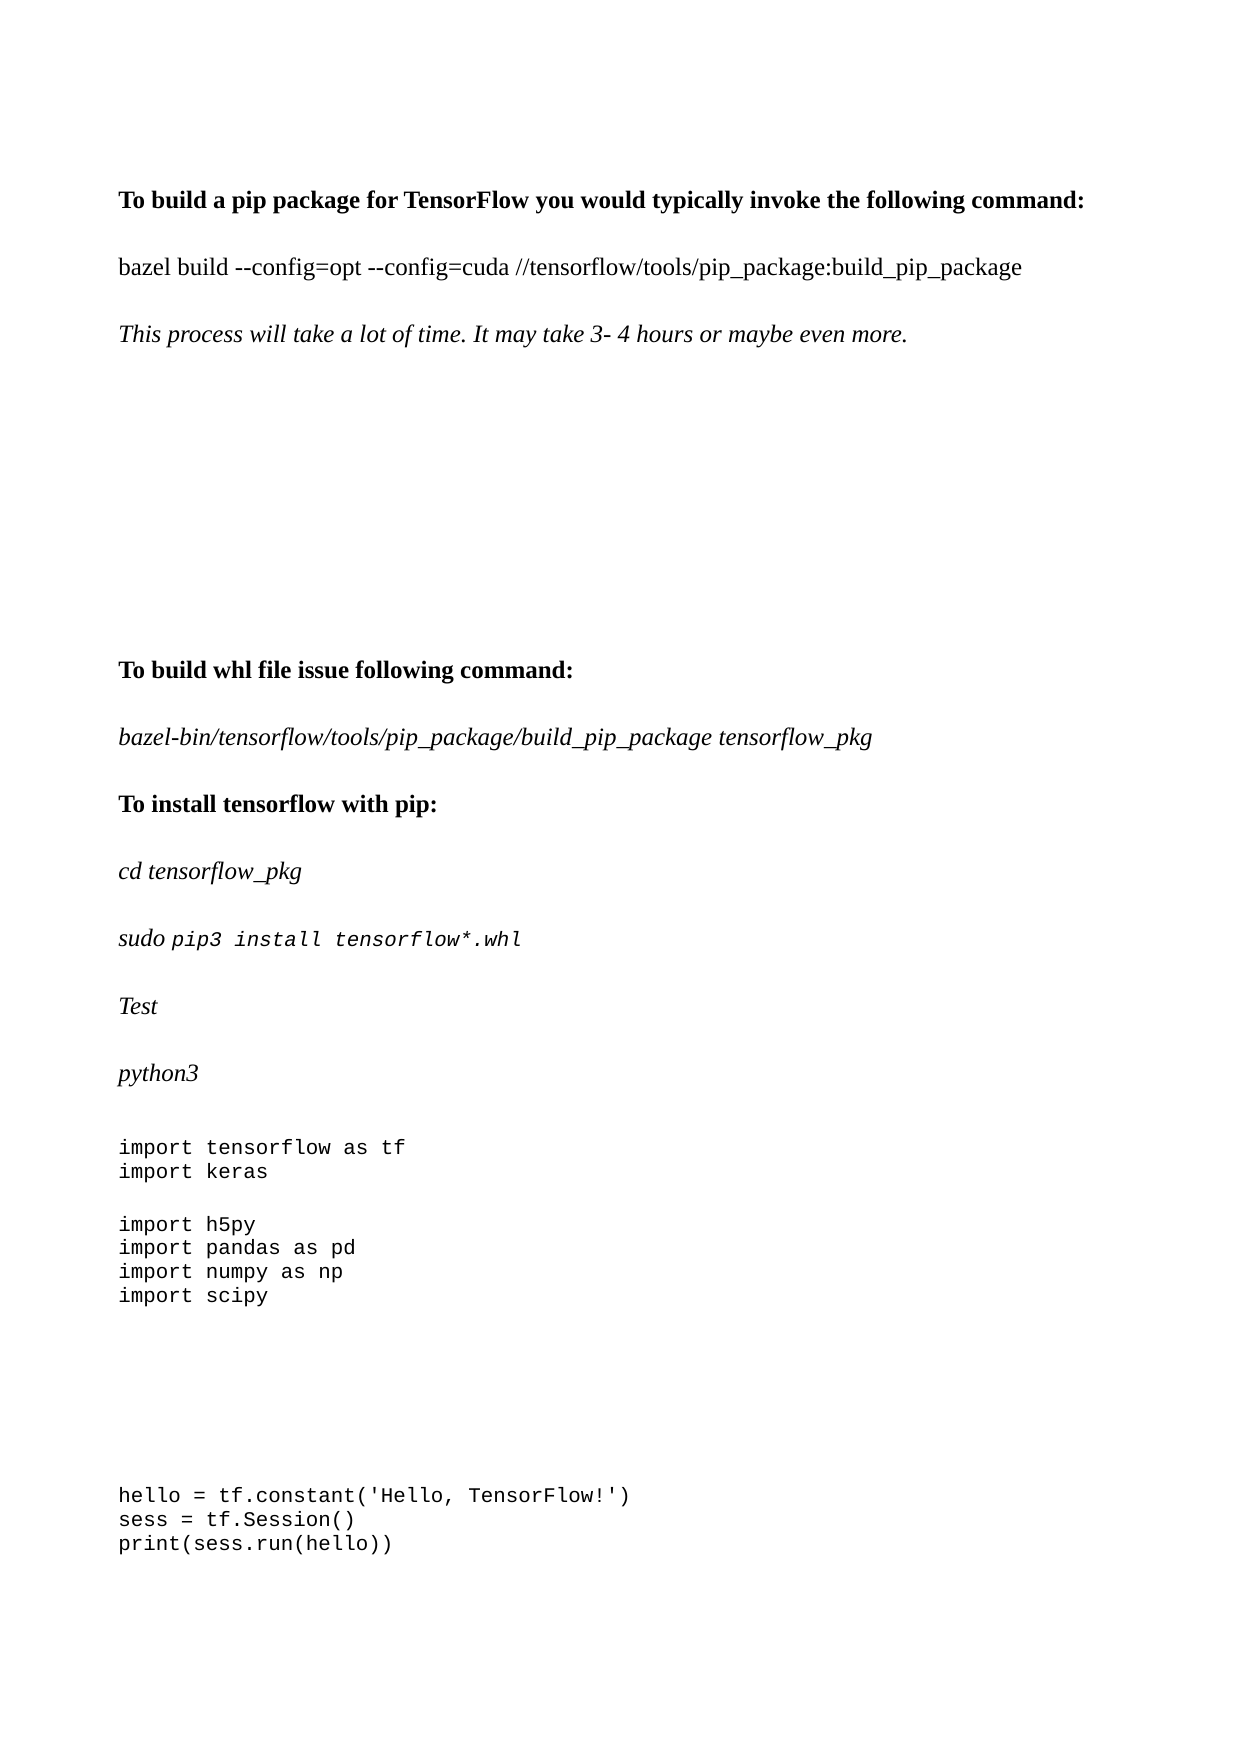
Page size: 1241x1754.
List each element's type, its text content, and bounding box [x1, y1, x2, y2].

text bazel-bin/tensorflow/tools/pip_package/build_pip_package tensorflow_pkg [118, 722, 1122, 751]
text import tensorflow as tf [118, 1137, 1122, 1161]
text sess = tf.Session() [118, 1509, 1122, 1533]
text This process will take a lot of time. It may take 3- 4 hours or maybe even more. [118, 319, 1122, 348]
text cd tensorflow_pkg [118, 856, 1122, 885]
text import scipy [118, 1285, 1122, 1308]
text import h5py [118, 1214, 1122, 1237]
text hello = tf.constant('Hello, TensorFlow!') [118, 1486, 1122, 1509]
text print(sess.run(hello)) [118, 1533, 1122, 1556]
text To build a pip package for TensorFlow you would typically invoke the following command: [118, 185, 1122, 214]
text import numpy as np [118, 1261, 1122, 1285]
text bazel build --config=opt --config=cuda //tensorflow/tools/pip_package:build_pip_package [118, 252, 1122, 281]
text python3 [118, 1058, 1122, 1087]
text import pandas as pd [118, 1237, 1122, 1261]
text To build whl file issue following command: [118, 655, 1122, 683]
text Test [118, 991, 1122, 1020]
text sudo pip3 install tensorflow*.whl [118, 923, 1122, 953]
text To install tensorflow with pip: [118, 789, 1122, 818]
text import keras [118, 1161, 1122, 1184]
